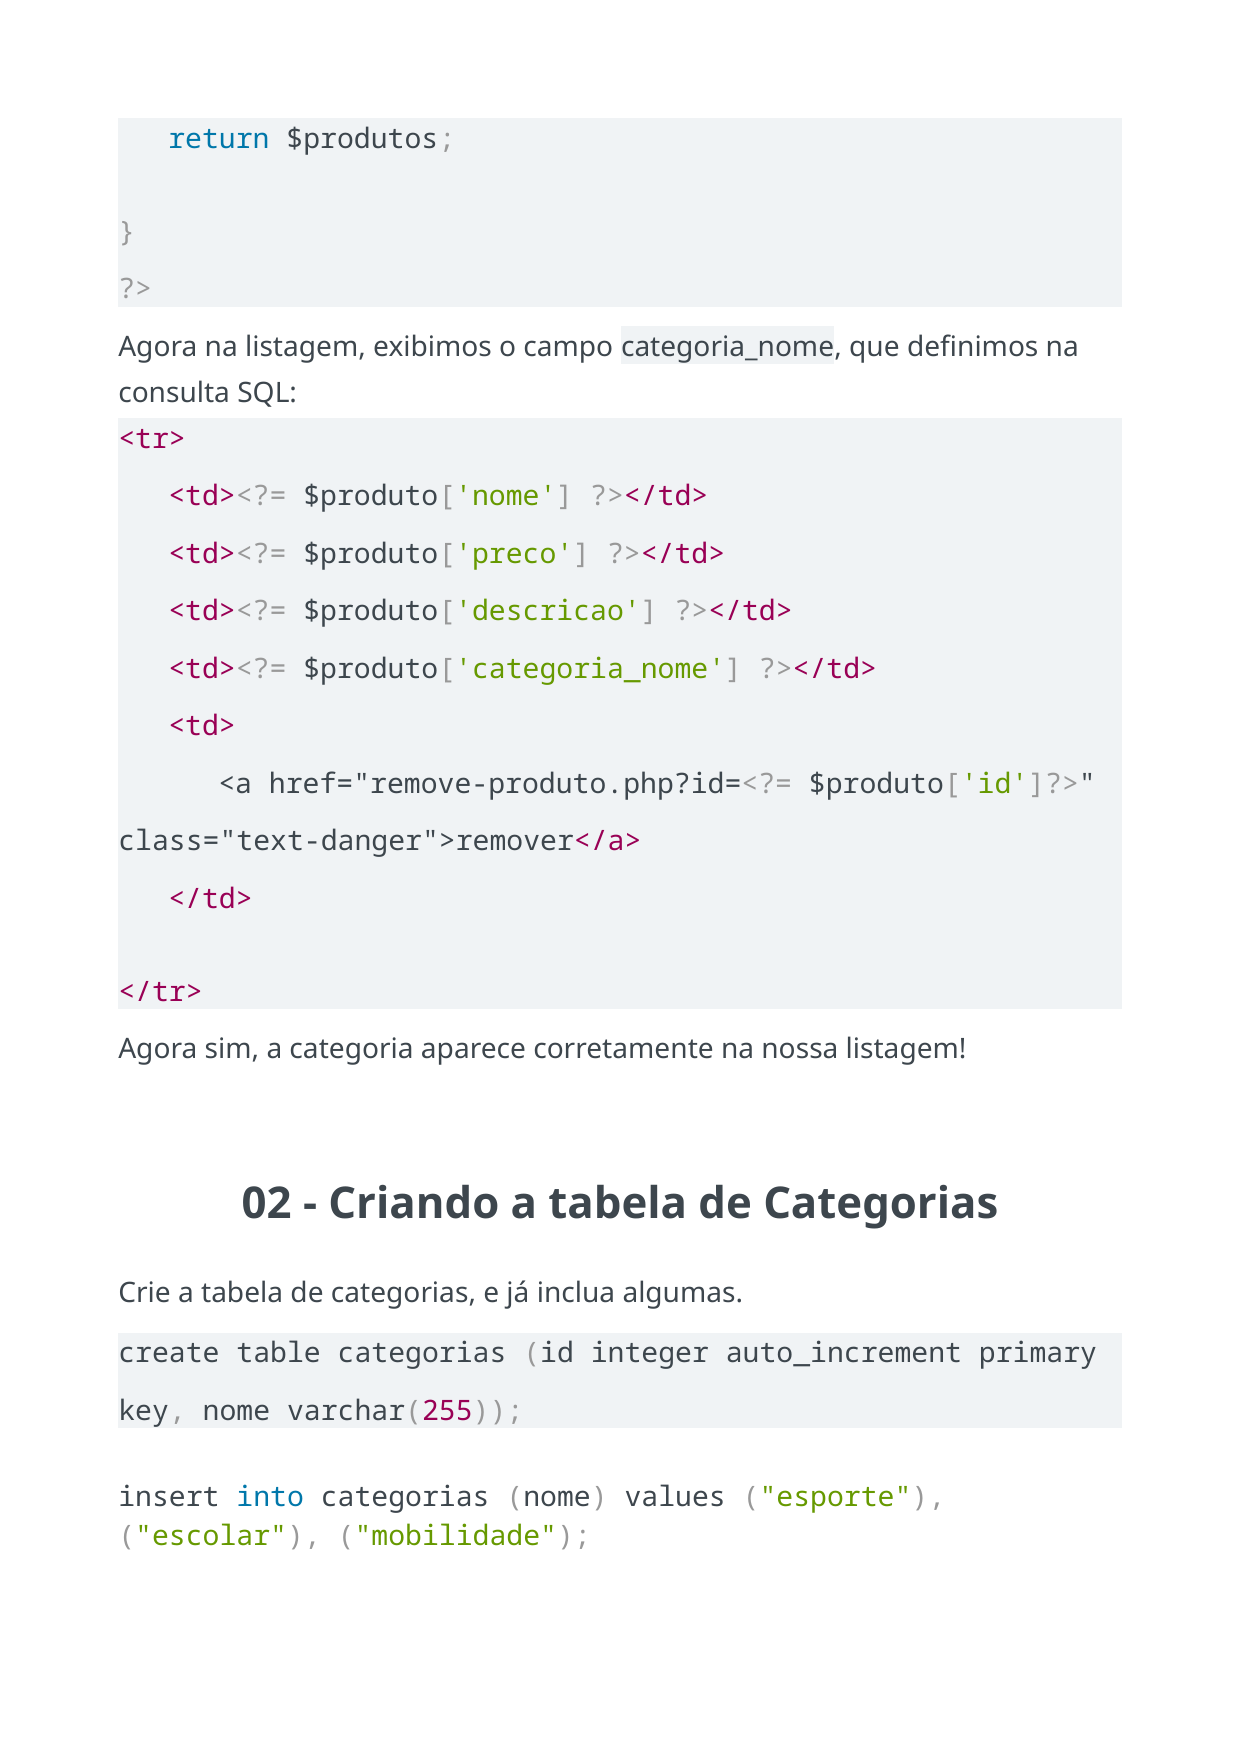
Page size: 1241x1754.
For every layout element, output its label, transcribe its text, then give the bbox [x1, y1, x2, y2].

text </tr> [118, 971, 1122, 1009]
text <a href="remove-produto.php?id=<?= $produto['id']?>" class="text-danger">remover</a> [118, 763, 1122, 859]
text Agora na listagem, exibimos o campo categoria_nome, que definimos na consulta SQL: [118, 326, 1122, 410]
text <td><?= $produto['categoria_nome'] ?></td> [118, 648, 1122, 686]
text return $produtos; [118, 118, 1122, 156]
text <td><?= $produto['preco'] ?></td> [118, 533, 1122, 571]
text ?> [118, 268, 1122, 307]
text <tr> [118, 418, 1122, 456]
subtitle 02 - Criando a tabela de Categorias [118, 1171, 1122, 1231]
text } [118, 211, 1122, 249]
text insert into categorias (nome) values ("esporte"), ("escolar"), ("mobilidade"); [118, 1476, 1122, 1553]
text Agora sim, a categoria aparece corretamente na nossa listagem! [118, 1028, 1122, 1067]
text Crie a tabela de categorias, e já inclua algumas. [118, 1272, 1122, 1311]
text </td> [118, 878, 1122, 916]
text <td><?= $produto['descricao'] ?></td> [118, 590, 1122, 629]
text <td><?= $produto['nome'] ?></td> [118, 475, 1122, 514]
text create table categorias (id integer auto_increment primary key, nome varchar(255)); [118, 1333, 1122, 1428]
text <td> [118, 705, 1122, 744]
